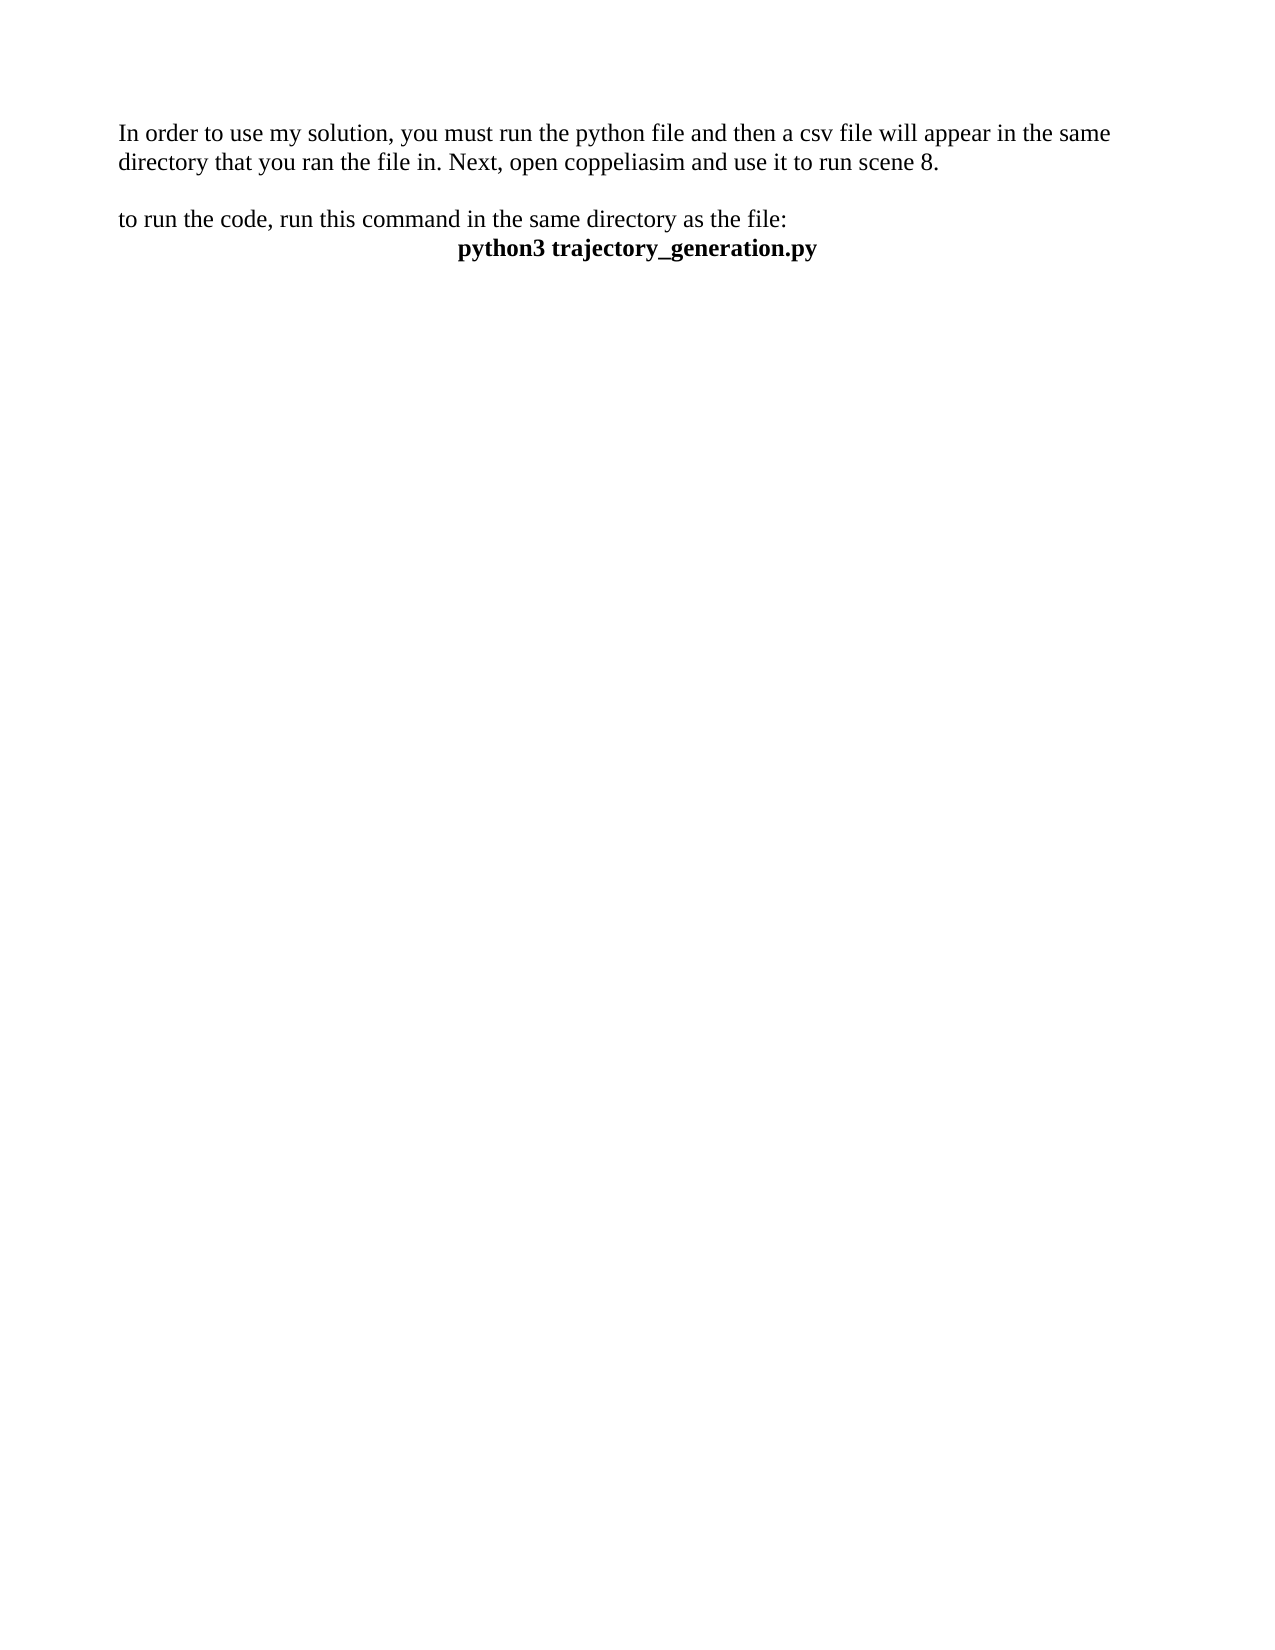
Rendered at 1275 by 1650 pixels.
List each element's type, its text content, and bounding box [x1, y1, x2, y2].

text python3 trajectory_generation.py [118, 233, 1157, 262]
text to run the code, run this command in the same directory as the file: [118, 204, 1157, 233]
text In order to use my solution, you must run the python file and then a csv file will appear in the same directory that you ran the file in. Next, open coppeliasim and use it to run scene 8. [118, 118, 1157, 176]
